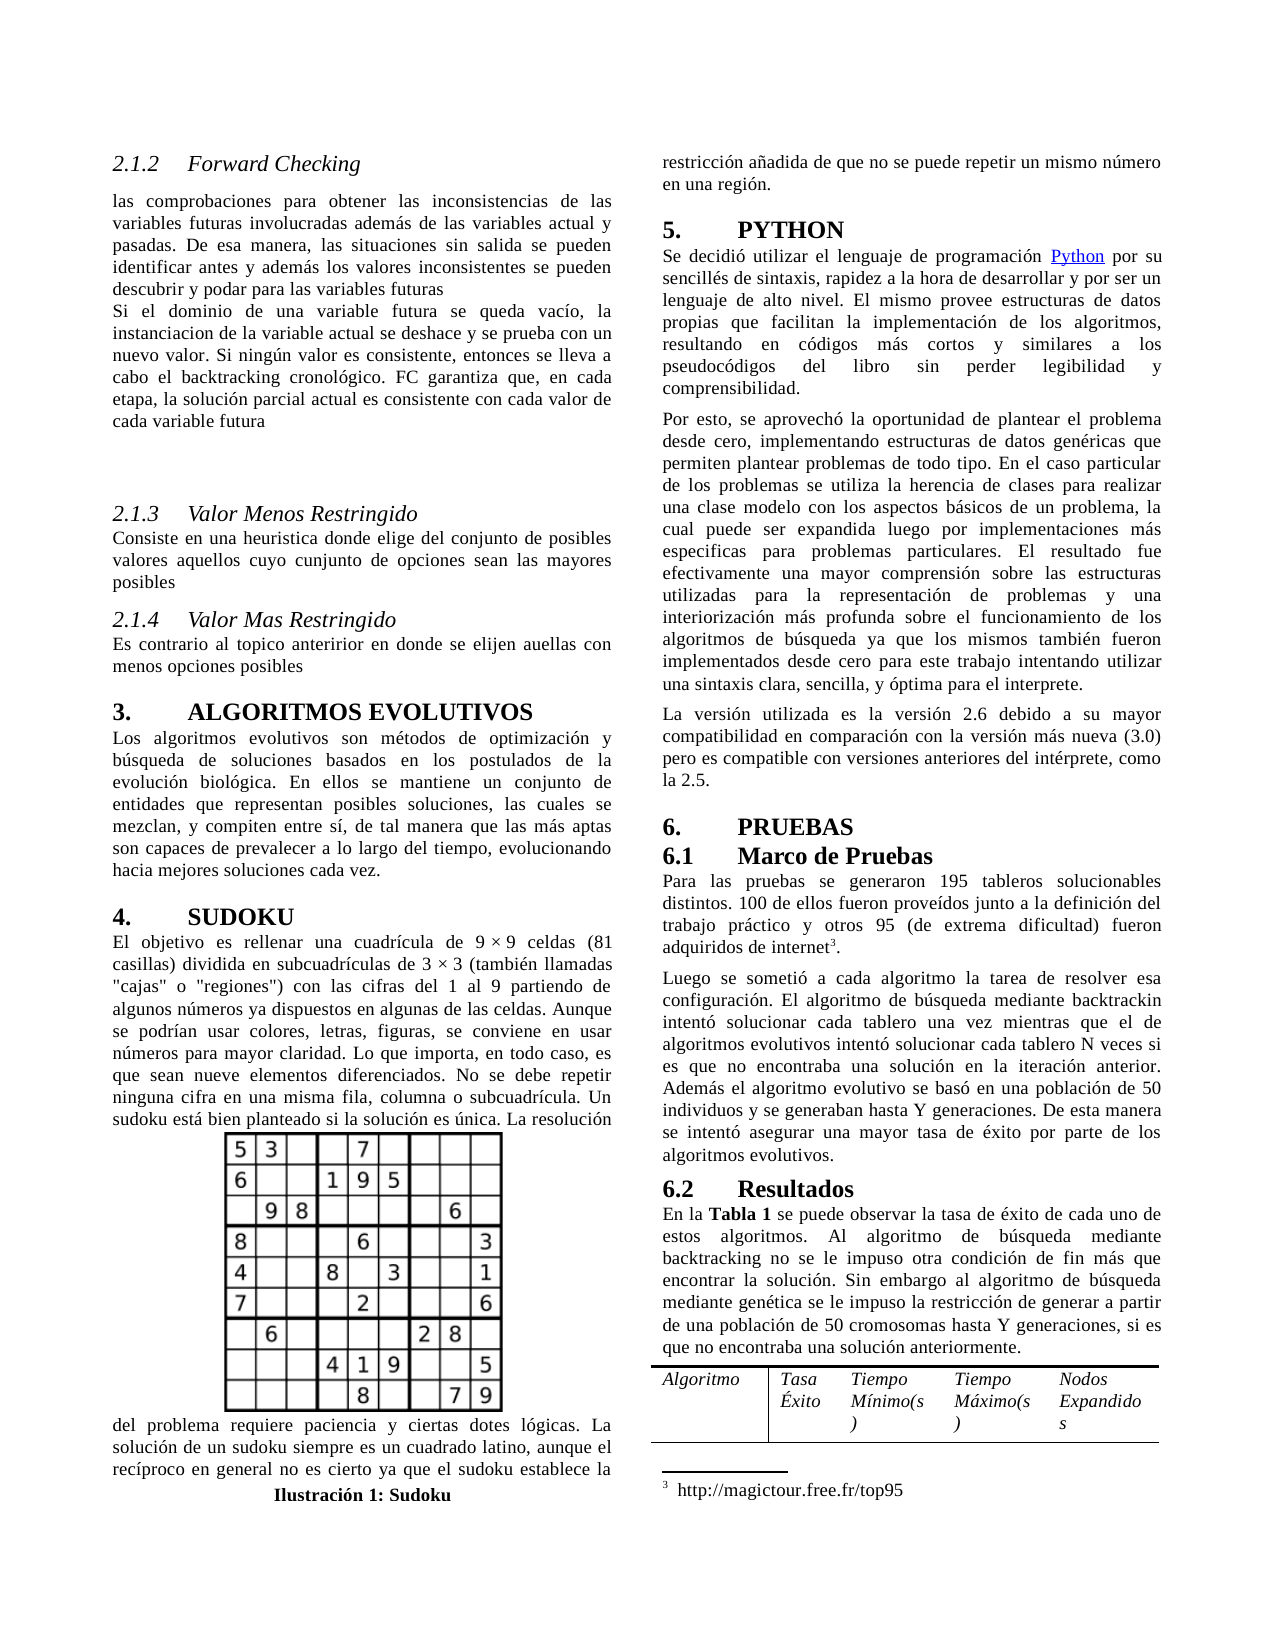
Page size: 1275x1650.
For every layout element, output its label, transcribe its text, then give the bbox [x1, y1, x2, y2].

text restricción añadida de que no se puede repetir un mismo número en una región. [662, 150, 1162, 194]
text http://magictour.free.fr/top95 [662, 1478, 1162, 1500]
text Luego se sometió a cada algoritmo la tarea de resolver esa configuración. El algoritmo de búsqueda mediante backtrackin intentó solucionar cada tablero una vez mientras que el de algoritmos evolutivos intentó solucionar cada tablero N veces si es que no encontraba una solución en la iteración anterior. Además el algoritmo evolutivo se basó en una población de 50 individuos y se generaban hasta Y generaciones. De esta manera se intentó asegurar una mayor tasa de éxito por parte de los algoritmos evolutivos. [662, 966, 1162, 1165]
text Para las pruebas se generaron 195 tableros solucionables distintos. 100 de ellos fueron proveídos junto a la definición del trabajo práctico y otros 95 (de extrema dificultad) fueron adquiridos de internet. [662, 870, 1162, 958]
table_header Algoritmo [651, 1368, 768, 1442]
text Por esto, se aprovechó la oportunidad de plantear el problema desde cero, implementando estructuras de datos genéricas que permiten plantear problemas de todo tipo. En el caso particular de los problemas se utiliza la herencia de clases para realizar una clase modelo con los aspectos básicos de un problema, la cual puede ser expandida luego por implementaciones más especificas para problemas particulares. El resultado fue efectivamente una mayor comprensión sobre las estructuras utilizadas para la representación de problemas y una interiorización más profunda sobre el funcionamiento de los algoritmos de búsqueda ya que los mismos también fueron implementados desde cero para este trabajo intentando utilizar una sintaxis clara, sencilla, y óptima para el interprete. [662, 407, 1162, 694]
subtitle PYTHON [662, 215, 1162, 244]
text Se decidió utilizar el lenguaje de programación Python por su sencillés de sintaxis, rapidez a la hora de desarrollar y por ser un lenguaje de alto nivel. El mismo provee estructuras de datos propias que facilitan la implementación de los algoritmos, resultando en códigos más cortos y similares a los pseudocódigos del libro sin perder legibilidad y comprensibilidad. [662, 244, 1162, 399]
table_header Tiempo Mínimo(s) [839, 1368, 943, 1442]
subtitle ALGORITMOS EVOLUTIVOS [112, 697, 613, 726]
subtitle Forward Checking [112, 150, 613, 177]
subtitle Resultados [662, 1173, 1162, 1202]
subtitle Valor Menos Restringido [112, 500, 613, 527]
table_header Tiempo Máximo(s) [943, 1368, 1048, 1442]
text Es contrario al topico anteririor en donde se elijen auellas con menos opciones posibles [112, 632, 613, 676]
table_header Tasa Éxito [769, 1368, 839, 1442]
text En la Tabla 1 se puede observar la tasa de éxito de cada uno de estos algoritmos. Al algoritmo de búsqueda mediante backtracking no se le impuso otra condición de fin más que encontrar la solución. Sin embargo al algoritmo de búsqueda mediante genética se le impuso la restricción de generar a partir de una población de 50 cromosomas hasta Y generaciones, si es que no encontraba una solución anteriormente. [662, 1202, 1162, 1357]
picture [224, 1132, 503, 1412]
text Si el dominio de una variable futura se queda vacío, la instanciacion de la variable actual se deshace y se prueba con un nuevo valor. Si ningún valor es consistente, entonces se lleva a cabo el backtracking cronológico. FC garantiza que, en cada etapa, la solución parcial actual es consistente con cada valor de cada variable futura [112, 299, 613, 432]
table_header Nodos Expandidos [1048, 1368, 1159, 1442]
text La versión utilizada es la versión 2.6 debido a su mayor compatibilidad en comparación con la versión más nueva (3.0) pero es compatible con versiones anteriores del intérprete, como la 2.5. [662, 702, 1162, 791]
text Ilustración 1: Sudoku [223, 1483, 502, 1501]
subtitle SUDOKU [112, 902, 613, 931]
text las comprobaciones para obtener las inconsistencias de las variables futuras involucradas además de las variables actual y pasadas. De esa manera, las situaciones sin salida se pueden identificar antes y además los valores inconsistentes se pueden descubrir y podar para las variables futuras [112, 189, 613, 299]
subtitle PRUEBAS [662, 812, 1162, 841]
subtitle Valor Mas Restringido [112, 606, 613, 632]
text Consiste en una heuristica donde elige del conjunto de posibles valores aquellos cuyo cunjunto de opciones sean las mayores posibles [112, 527, 613, 593]
subtitle Marco de Pruebas [662, 841, 1162, 870]
text Los algoritmos evolutivos son métodos de optimización y búsqueda de soluciones basados en los postulados de la evolución biológica. En ellos se mantiene un conjunto de entidades que representan posibles soluciones, las cuales se mezclan, y compiten entre sí, de tal manera que las más aptas son capaces de prevalecer a lo largo del tiempo, evolucionando hacia mejores soluciones cada vez. [112, 726, 613, 881]
text El objetivo es rellenar una cuadrícula de 9 × 9 celdas (81 casillas) dividida en subcuadrículas de 3 × 3 (también llamadas "cajas" o "regiones") con las cifras del 1 al 9 partiendo de algunos números ya dispuestos en algunas de las celdas. Aunque se podrían usar colores, letras, figuras, se conviene en usar números para mayor claridad. Lo que importa, en todo caso, es que sean nueve elementos diferenciados. No se debe repetir ninguna cifra en una misma fila, columna o subcuadrícula. Un sudoku está bien planteado si la solución es única. La resolución del problema requiere paciencia y ciertas dotes lógicas. La solución de un sudoku siempre es un cuadrado latino, aunque el recíproco en general no es cierto ya que el sudoku establece la [112, 931, 613, 1479]
